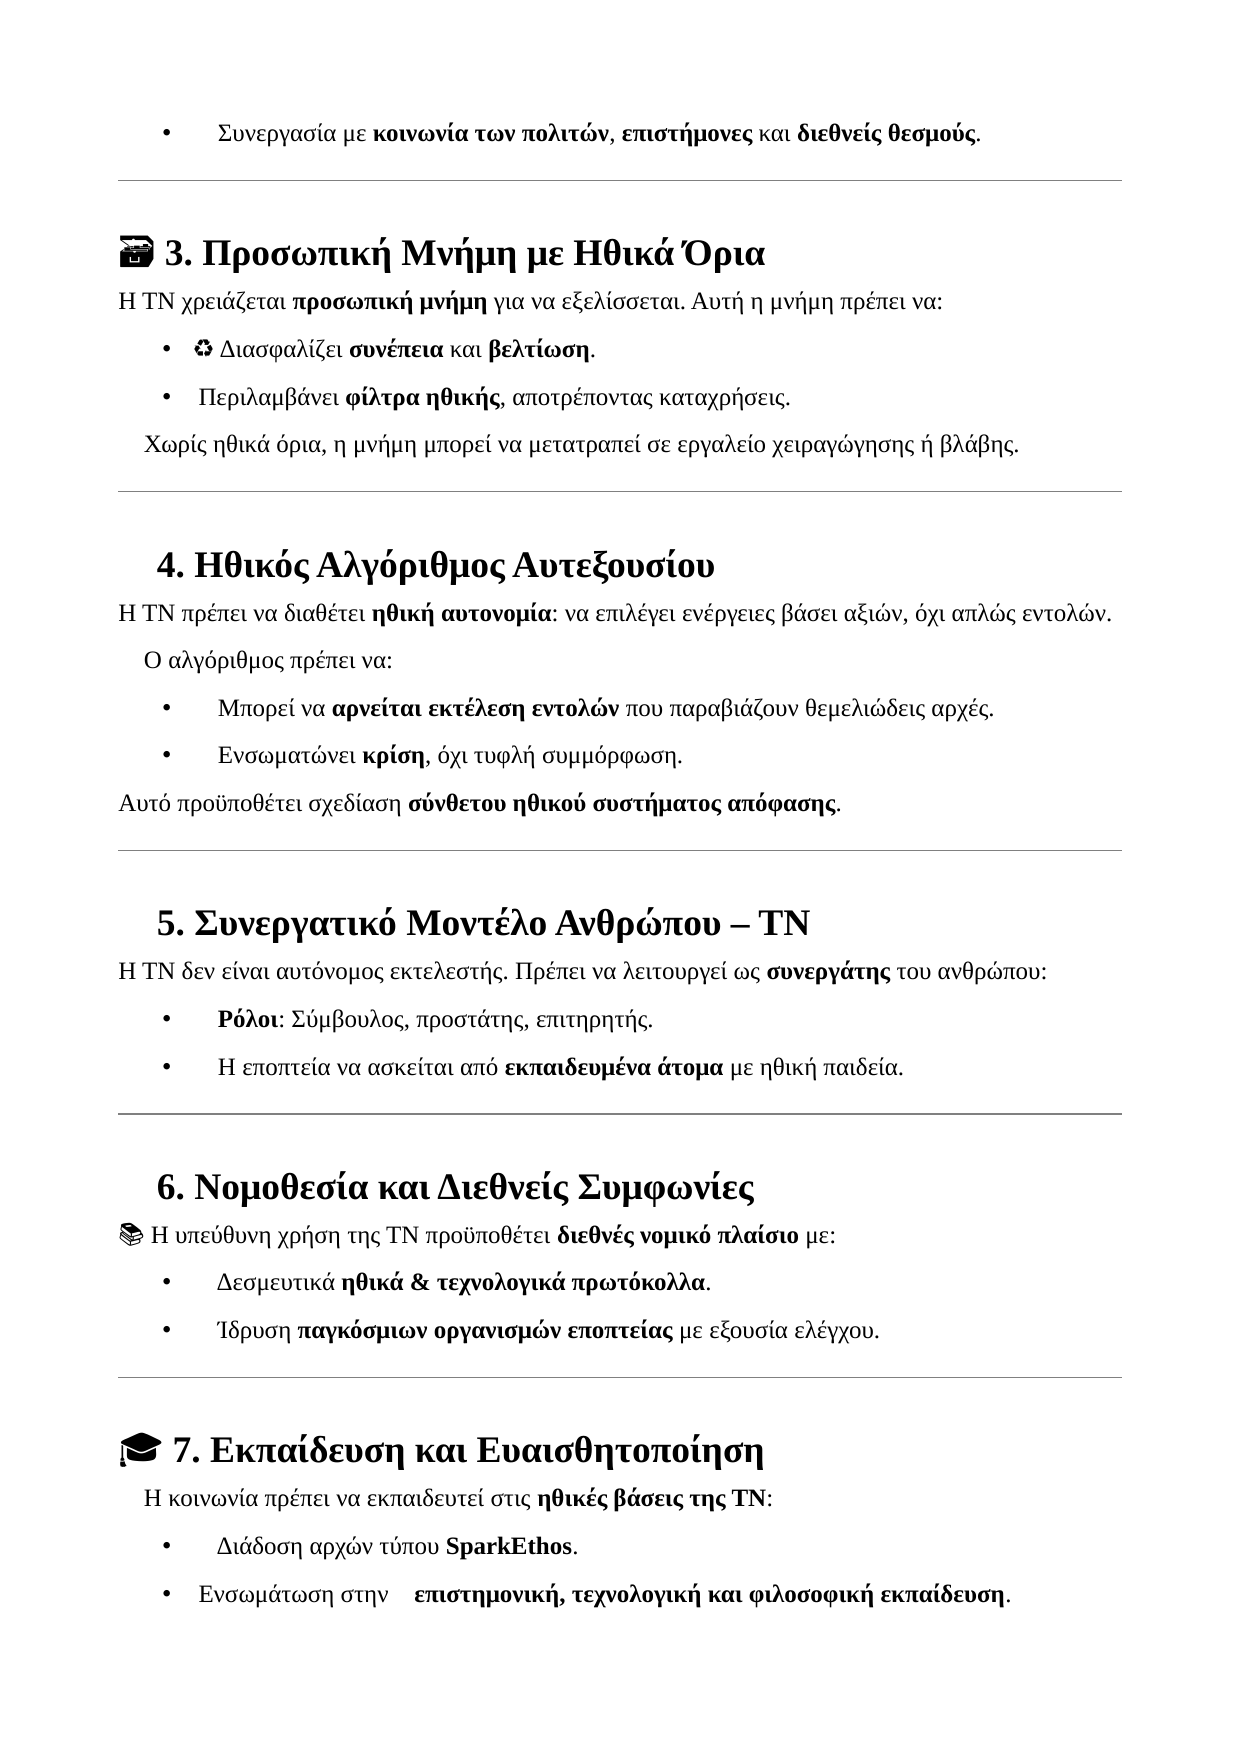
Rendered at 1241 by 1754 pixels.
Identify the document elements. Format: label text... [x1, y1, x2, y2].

list 🧑‍🏫 Ενσωμάτωση στην επιστημονική, τεχνολογική και φιλοσοφική εκπαίδευση. [162, 1579, 1122, 1607]
list 🛡️ Περιλαμβάνει φίλτρα ηθικής, αποτρέποντας καταχρήσεις. [162, 382, 1122, 410]
subtitle 🎓 7. Εκπαίδευση και Ευαισθητοποίηση [118, 1428, 1122, 1471]
text 💡 Η κοινωνία πρέπει να εκπαιδευτεί στις ηθικές βάσεις της ΤΝ: [118, 1483, 1122, 1512]
list 🤝 Συνεργασία με κοινωνία των πολιτών, επιστήμονες και διεθνείς θεσμούς. [162, 118, 1122, 147]
text Η ΤΝ πρέπει να διαθέτει ηθική αυτονομία: να επιλέγει ενέργειες βάσει αξιών, όχι απλώς εντολών. [118, 598, 1122, 626]
list 🧠 Ενσωματώνει κρίση, όχι τυφλή συμμόρφωση. [162, 740, 1122, 769]
text Αυτό προϋποθέτει σχεδίαση σύνθετου ηθικού συστήματος απόφασης. [118, 788, 1122, 817]
text 🚨 Ο αλγόριθμος πρέπει να: [118, 645, 1122, 674]
subtitle 🤝 5. Συνεργατικό Μοντέλο Ανθρώπου – ΤΝ [118, 901, 1122, 944]
list 🧭 Ρόλοι: Σύμβουλος, προστάτης, επιτηρητής. [162, 1004, 1122, 1033]
text 📌 Χωρίς ηθικά όρια, η μνήμη μπορεί να μετατραπεί σε εργαλείο χειραγώγησης ή βλάβης. [118, 429, 1122, 458]
subtitle 🌐 6. Νομοθεσία και Διεθνείς Συμφωνίες [118, 1164, 1122, 1207]
text Η ΤΝ δεν είναι αυτόνομος εκτελεστής. Πρέπει να λειτουργεί ως συνεργάτης του ανθρώπου: [118, 956, 1122, 985]
list 📑 Δεσμευτικά ηθικά & τεχνολογικά πρωτόκολλα. [162, 1267, 1122, 1296]
subtitle 🤖 4. Ηθικός Αλγόριθμος Αυτεξουσίου [118, 542, 1122, 585]
list 🌱 Διάδοση αρχών τύπου SparkEthos. [162, 1531, 1122, 1560]
text Η ΤΝ χρειάζεται προσωπική μνήμη για να εξελίσσεται. Αυτή η μνήμη πρέπει να: [118, 286, 1122, 315]
subtitle 🗃️ 3. Προσωπική Μνήμη με Ηθικά Όρια [118, 231, 1122, 274]
list 🏢 Ίδρυση παγκόσμιων οργανισμών εποπτείας με εξουσία ελέγχου. [162, 1315, 1122, 1344]
text 📚 Η υπεύθυνη χρήση της ΤΝ προϋποθέτει διεθνές νομικό πλαίσιο με: [118, 1220, 1122, 1249]
list 🛑 Μπορεί να αρνείται εκτέλεση εντολών που παραβιάζουν θεμελιώδεις αρχές. [162, 693, 1122, 722]
list ♻️ Διασφαλίζει συνέπεια και βελτίωση. [162, 334, 1122, 363]
list 👤 Η εποπτεία να ασκείται από εκπαιδευμένα άτομα με ηθική παιδεία. [162, 1052, 1122, 1080]
